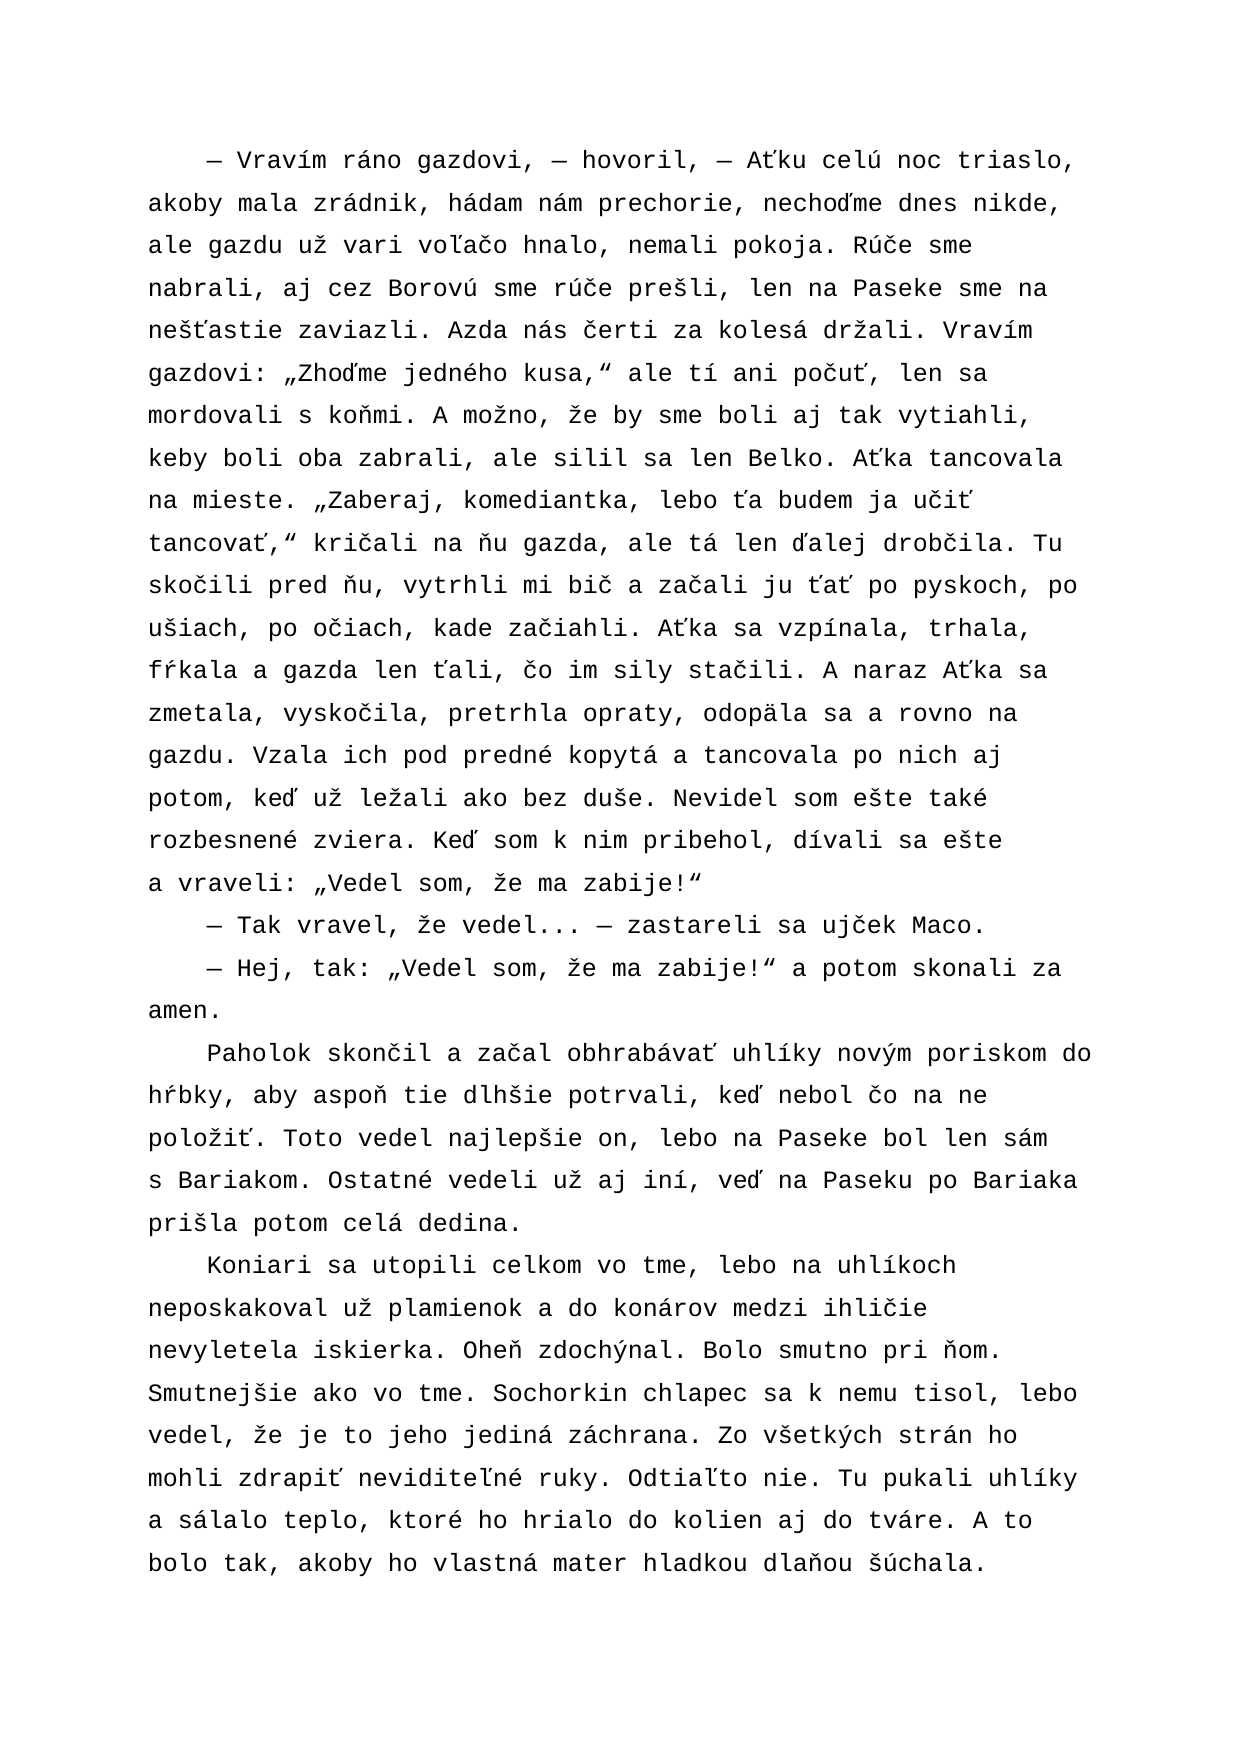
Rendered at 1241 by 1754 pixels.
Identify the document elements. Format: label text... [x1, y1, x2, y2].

text — Tak vravel, že vedel... — zastareli sa ujček Maco. [148, 913, 1092, 941]
text — Hej, tak: „Vedel som, že ma zabije!“ a potom skonali za amen. [148, 955, 1092, 1026]
text — Vravím ráno gazdovi, — hovoril, — Aťku celú noc triaslo, akoby mala zrádnik, hádam nám prechorie, nechoďme dnes nikde, ale gazdu už vari voľačo hnalo, nemali pokoja. Rúče sme nabrali, aj cez Borovú sme rúče prešli, len na Paseke sme na nešťastie zaviazli. Azda nás čerti za kolesá držali. Vravím gazdovi: „Zhoďme jedného kusa,“ ale tí ani počuť, len sa mordovali s koňmi. A možno, že by sme boli aj tak vytiahli, keby boli oba zabrali, ale silil sa len Belko. Aťka tancovala na mieste. „Zaberaj, komediantka, lebo ťa budem ja učiť tancovať,“ kričali na ňu gazda, ale tá len ďalej drobčila. Tu skočili pred ňu, vytrhli mi bič a začali ju ťať po pyskoch, po ušiach, po očiach, kade začiahli. Aťka sa vzpínala, trhala, fŕkala a gazda len ťali, čo im sily stačili. A naraz Aťka sa zmetala, vyskočila, pretrhla opraty, odopäla sa a rovno na gazdu. Vzala ich pod predné kopytá a tancovala po nich aj potom, keď už ležali ako bez duše. Nevidel som ešte také rozbesnené zviera. Keď som k nim pribehol, dívali sa ešte a vraveli: „Vedel som, že ma zabije!“ [148, 148, 1092, 898]
text Paholok skončil a začal obhrabávať uhlíky novým poriskom do hŕbky, aby aspoň tie dlhšie potrvali, keď nebol čo na ne položiť. Toto vedel najlepšie on, lebo na Paseke bol len sám s Bariakom. Ostatné vedeli už aj iní, veď na Paseku po Bariaka prišla potom celá dedina. [148, 1040, 1092, 1238]
text Koniari sa utopili celkom vo tme, lebo na uhlíkoch neposkakoval už plamienok a do konárov medzi ihličie nevyletela iskierka. Oheň zdochýnal. Bolo smutno pri ňom. Smutnejšie ako vo tme. Sochorkin chlapec sa k nemu tisol, lebo vedel, že je to jeho jediná záchrana. Zo všetkých strán ho mohli zdrapiť neviditeľné ruky. Odtiaľto nie. Tu pukali uhlíky a sálalo teplo, ktoré ho hrialo do kolien aj do tváre. A to bolo tak, akoby ho vlastná mater hladkou dlaňou šúchala. [148, 1253, 1092, 1578]
